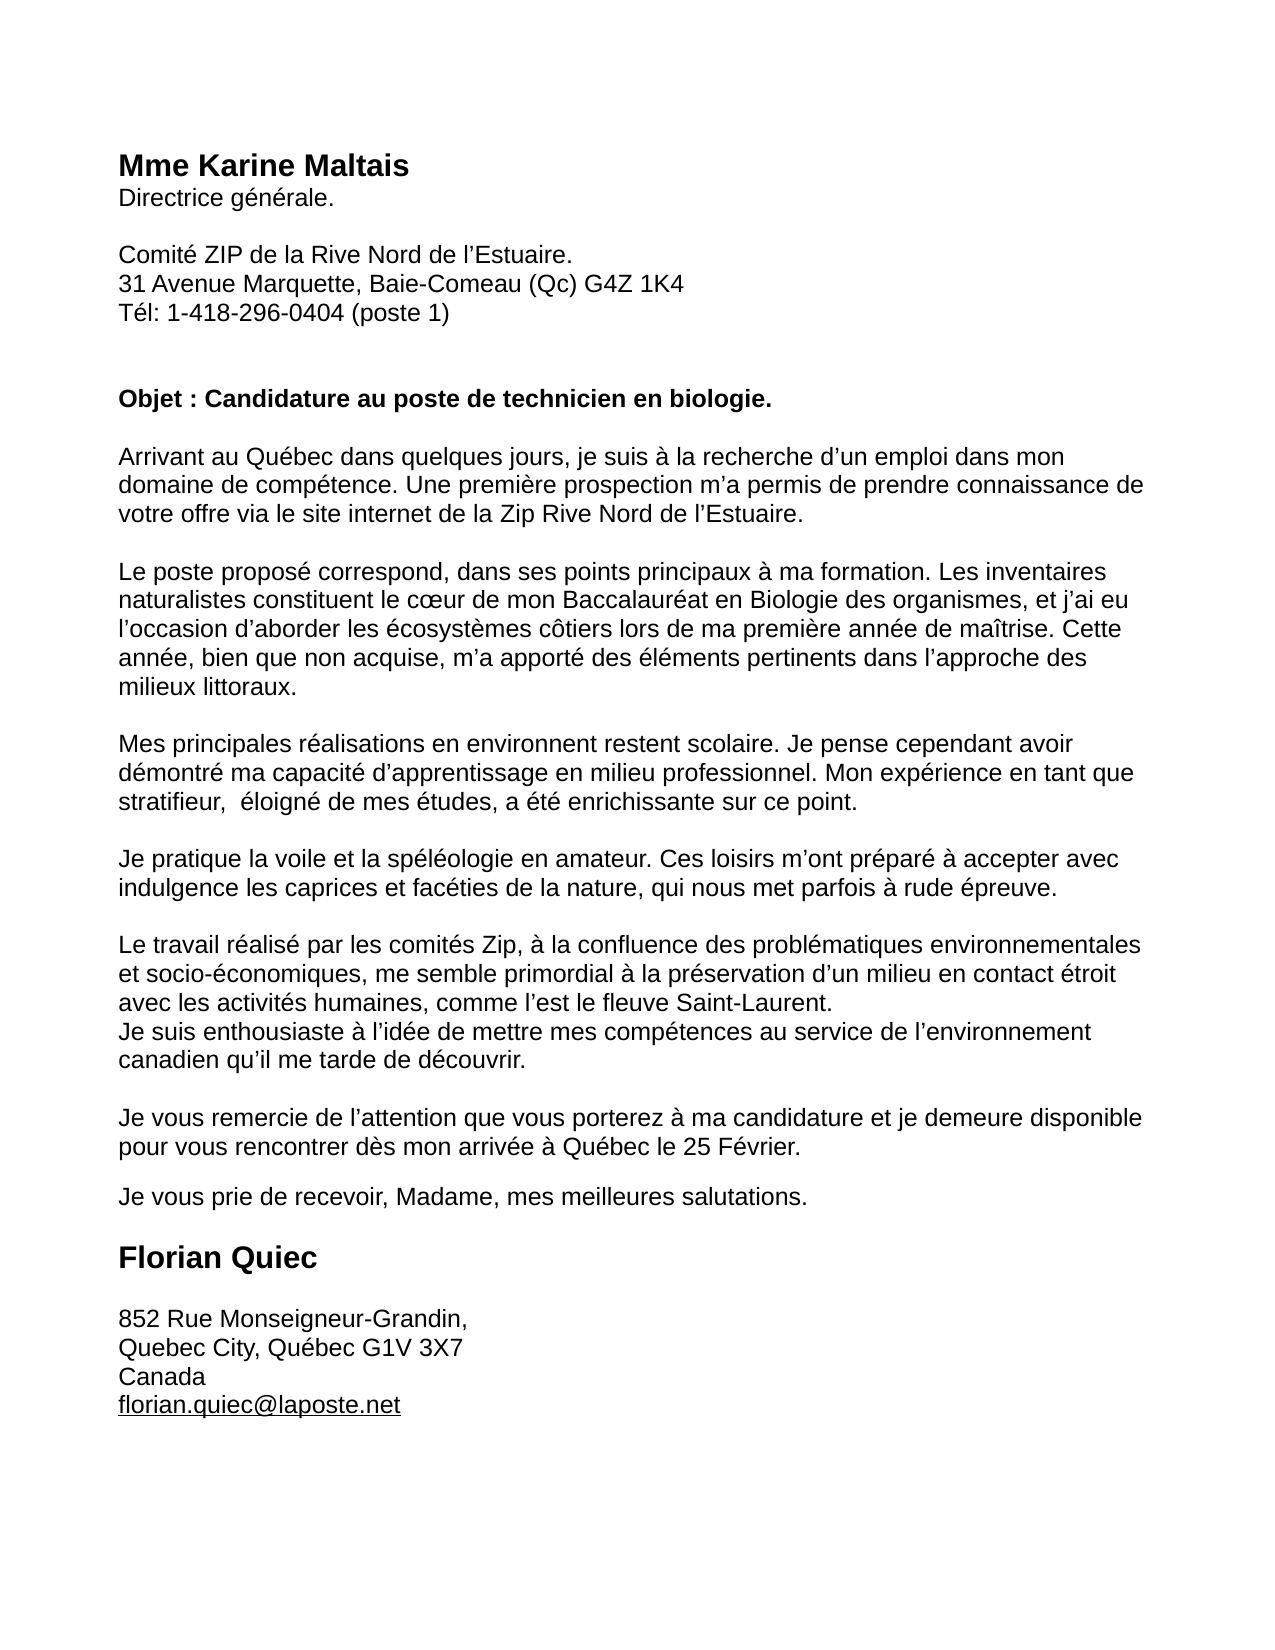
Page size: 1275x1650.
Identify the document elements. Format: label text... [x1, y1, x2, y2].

text Le poste proposé correspond, dans ses points principaux à ma formation. Les inventaires naturalistes constituent le cœur de mon Baccalauréat en Biologie des organismes, et j’ai eu l’occasion d’aborder les écosystèmes côtiers lors de ma première année de maîtrise. Cette année, bien que non acquise, m’a apporté des éléments pertinents dans l’approche des milieux littoraux. [118, 557, 1157, 700]
text Objet : Candidature au poste de technicien en biologie. [118, 384, 1157, 413]
text 852 Rue Monseigneur-Grandin, [118, 1304, 1157, 1333]
text Je suis enthousiaste à l’idée de mettre mes compétences au service de l’environnement canadien qu’il me tarde de découvrir. [118, 1017, 1157, 1074]
text Le travail réalisé par les comités Zip, à la confluence des problématiques environnementales et socio-économiques, me semble primordial à la préservation d’un milieu en contact étroit avec les activités humaines, comme l’est le fleuve Saint-Laurent. [118, 930, 1157, 1017]
text Comité ZIP de la Rive Nord de l’Estuaire. [118, 240, 1157, 269]
text Florian Quiec [118, 1239, 1157, 1275]
text 31 Avenue Marquette, Baie-Comeau (Qc) G4Z 1K4 [118, 269, 1157, 298]
text Canada [118, 1362, 1157, 1390]
text Mme Karine Maltais [118, 147, 1157, 183]
text Arrivant au Québec dans quelques jours, je suis à la recherche d’un emploi dans mon domaine de compétence. Une première prospection m’a permis de prendre connaissance de votre offre via le site internet de la Zip Rive Nord de l’Estuaire. [118, 442, 1157, 528]
text Quebec City, Québec G1V 3X7 [118, 1333, 1157, 1362]
text Je vous prie de recevoir, Madame, mes meilleures salutations. [118, 1182, 1157, 1211]
text Je pratique la voile et la spéléologie en amateur. Ces loisirs m’ont préparé à accepter avec indulgence les caprices et facéties de la nature, qui nous met parfois à rude épreuve. [118, 844, 1157, 902]
text Je vous remercie de l’attention que vous porterez à ma candidature et je demeure disponible pour vous rencontrer dès mon arrivée à Québec le 25 Février. [118, 1103, 1157, 1160]
text florian.quiec@laposte.net [118, 1390, 1157, 1419]
text Directrice générale. [118, 183, 1157, 212]
text Mes principales réalisations en environnent restent scolaire. Je pense cependant avoir démontré ma capacité d’apprentissage en milieu professionnel. Mon expérience en tant que stratifieur, éloigné de mes études, a été enrichissante sur ce point. [118, 729, 1157, 815]
text Tél: 1-418-296-0404 (poste 1) [118, 298, 1157, 327]
